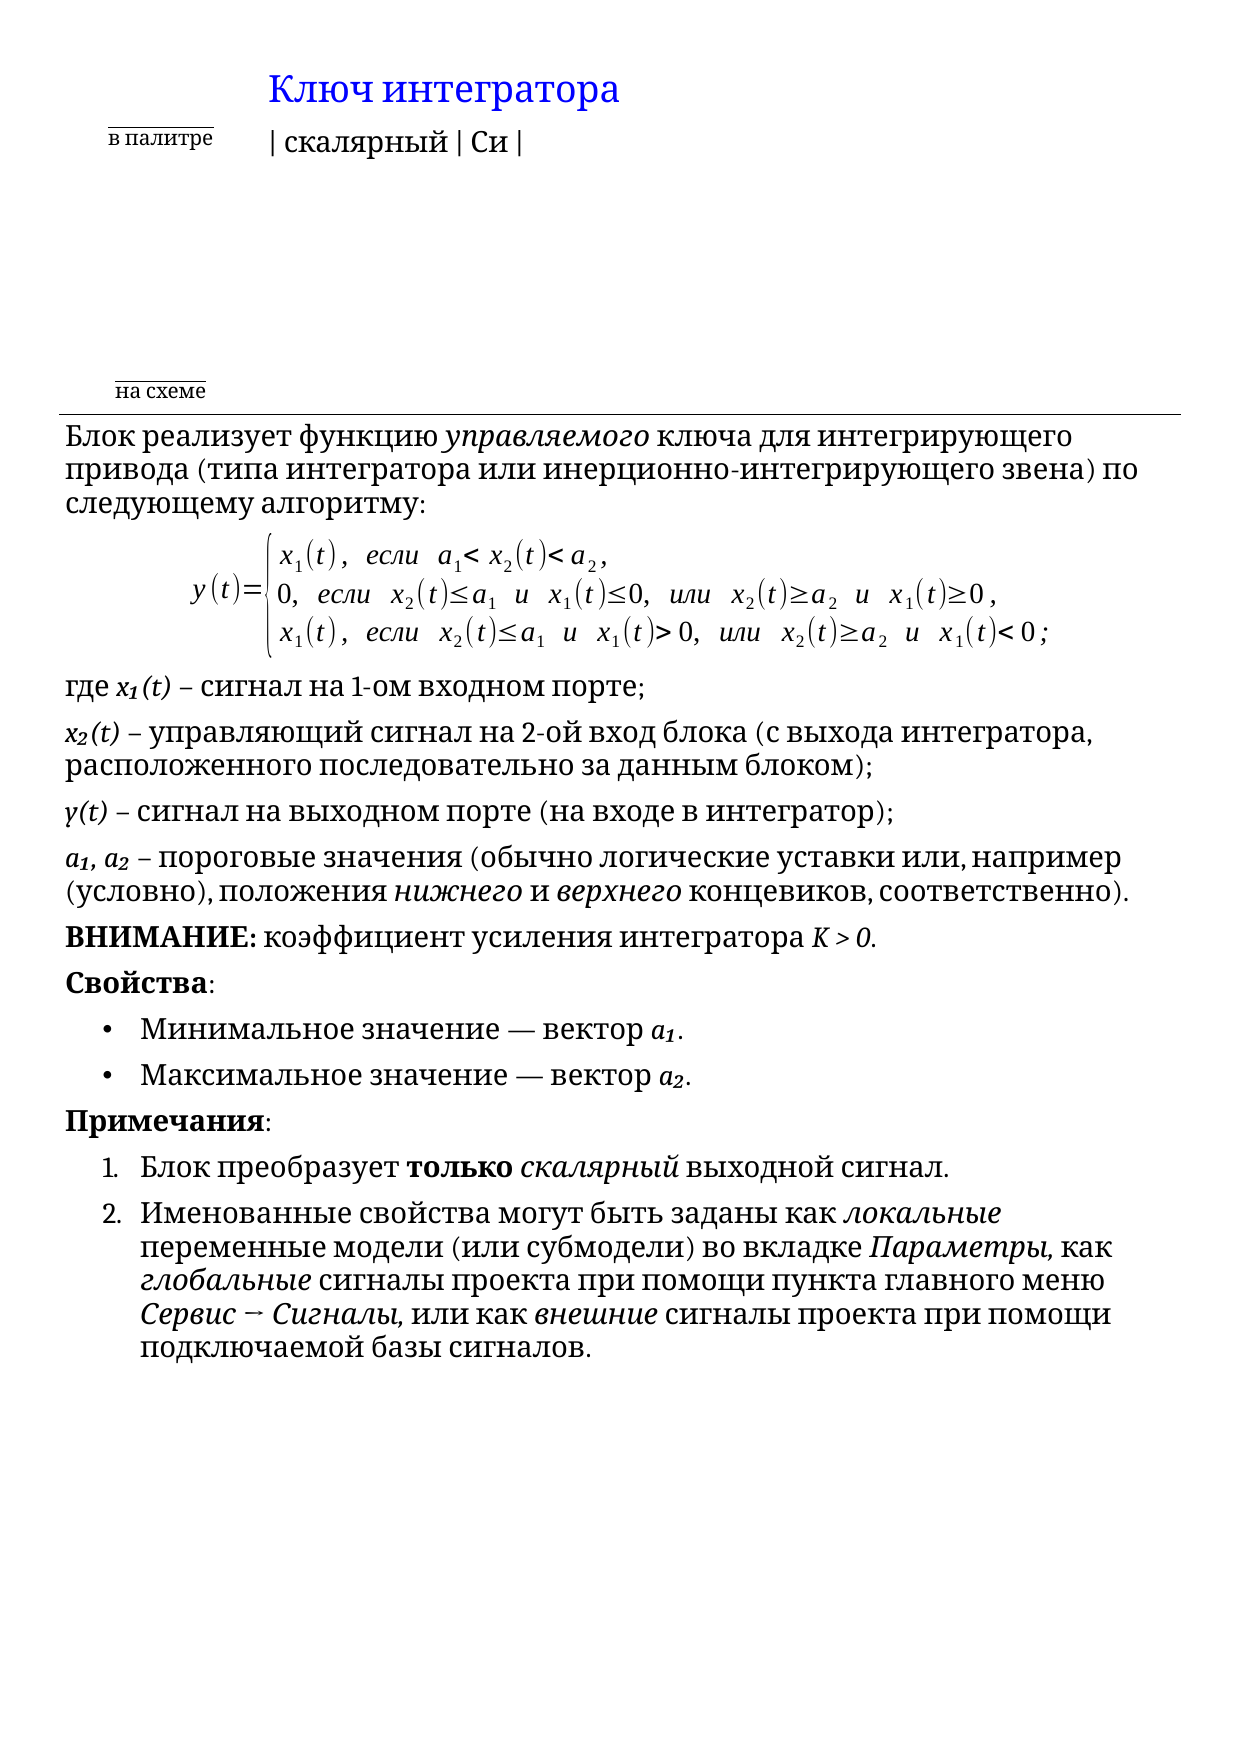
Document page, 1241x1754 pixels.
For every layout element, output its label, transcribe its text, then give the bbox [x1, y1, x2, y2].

table_header [59, 59, 262, 121]
table_cell на схеме [59, 374, 262, 414]
table_cell | скалярный | Си | [262, 121, 1181, 178]
table_cell Блок реализует функцию управляемого ключа для интегрирующего привода (типа интегратора или инерционно-интегрирующего звена) по следующему алгоритму: где x₁(t) – сигнал на 1-ом входном порте; x₂(t) – управляющий сигнал на 2-ой вход блока (с выхода интегратора, расположенного последовательно за данным блоком); y(t) – сигнал на выходном порте (на входе в интегратор); a₁, a₂ – пороговые значения (обычно логические уставки или, например (условно), положения нижнего и верхнего концевиков, соответственно). ВНИМАНИЕ: коэффициент усиления интегратора K > 0. Свойства: Минимальное значение — вектор a₁. Максимальное значение — вектор a₂. Примечания: Блок преобразует только скалярный выходной сигнал. Именованные свойства могут быть заданы как локальные переменные модели (или субмодели) во вкладке Параметры, как глобальные сигналы проекта при помощи пункта главного меню Сервис → Сигналы, или как внешние сигналы проекта при помощи подключаемой базы сигналов. [59, 415, 1181, 1383]
table_cell [262, 374, 1181, 414]
table_cell [59, 178, 262, 374]
table_header Ключ интегратора [262, 59, 1181, 121]
table_cell [262, 178, 1181, 374]
table_cell в палитре [59, 121, 262, 178]
